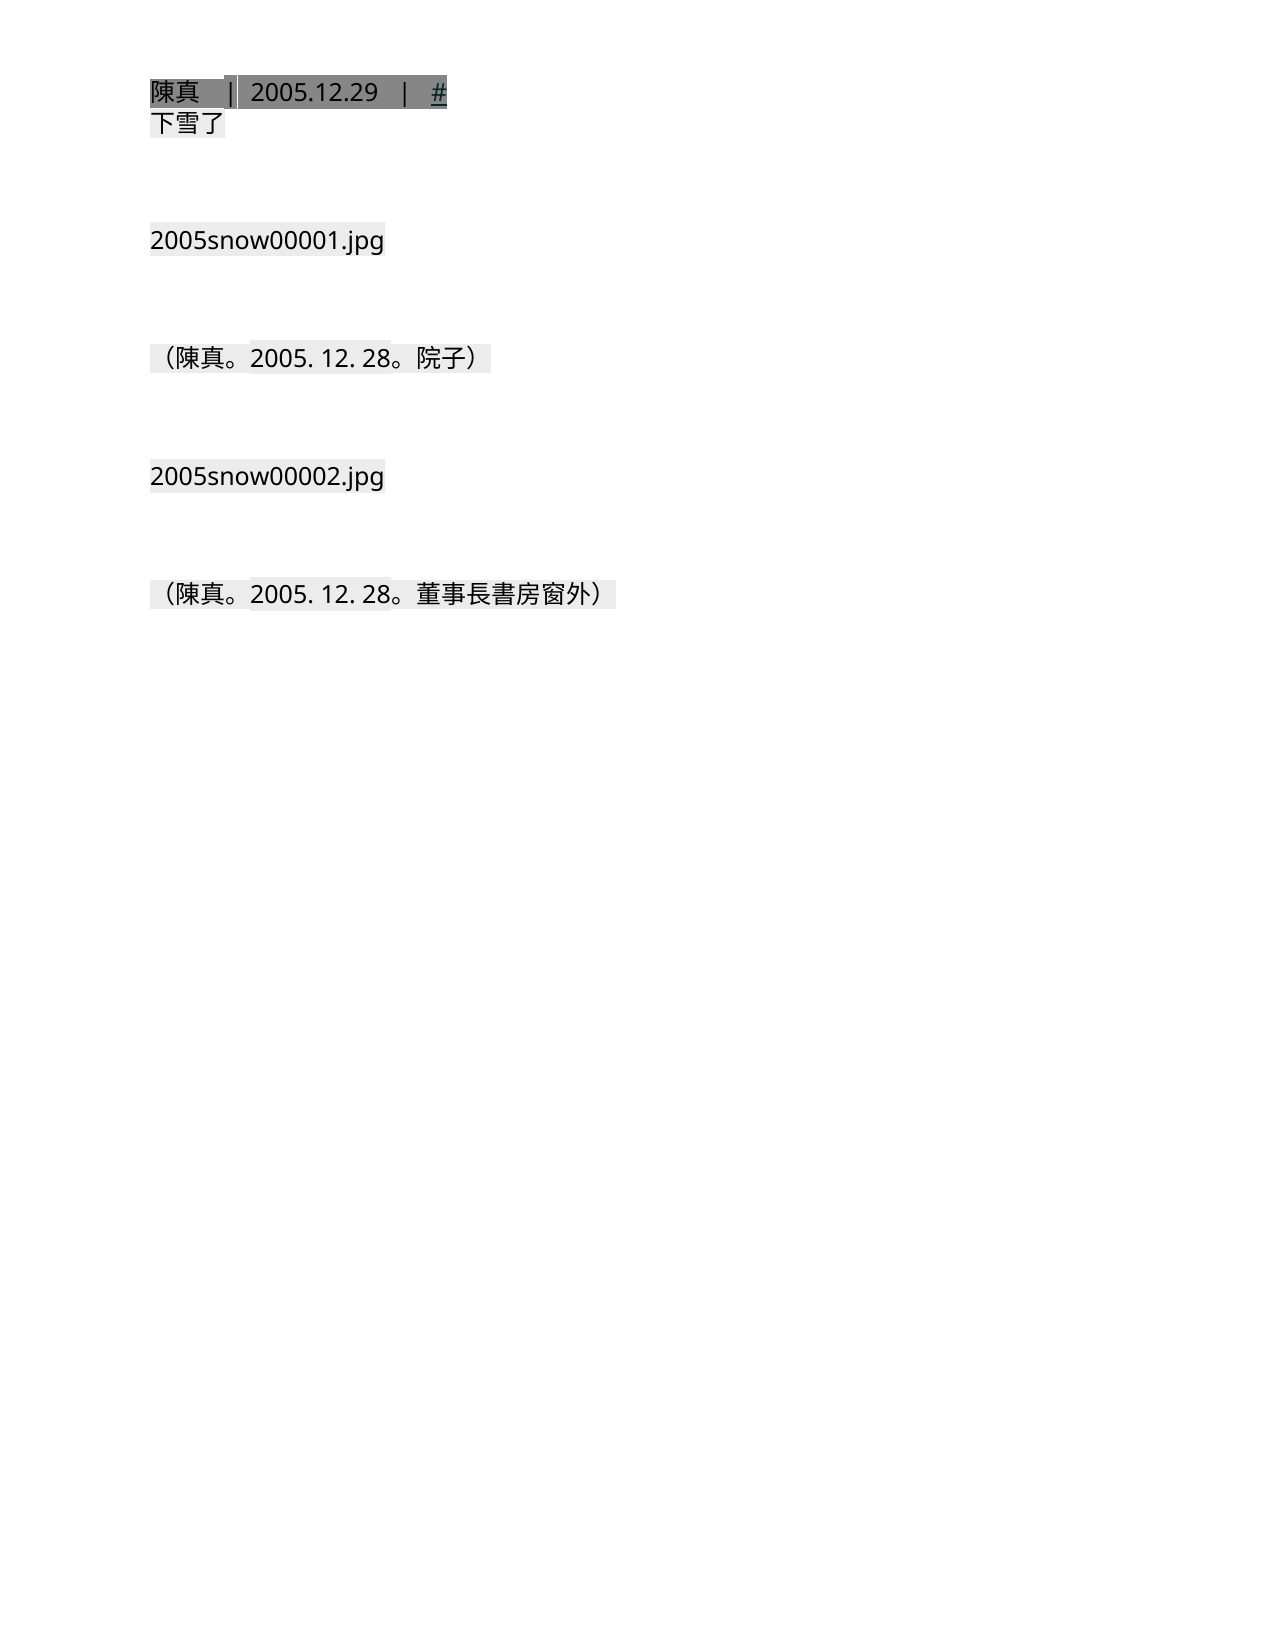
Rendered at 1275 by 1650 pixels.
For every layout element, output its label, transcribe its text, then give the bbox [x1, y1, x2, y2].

text 2005snow00001.jpg [150, 222, 1125, 256]
text 2005snow00002.jpg [150, 458, 1125, 493]
text 下雪了 [150, 109, 1125, 138]
text （陳真。2005. 12. 28。院子） [150, 340, 1125, 374]
text （陳真。2005. 12. 28。董事長書房窗外） [150, 577, 1125, 611]
text 陳真 | 2005.12.29 | # [150, 75, 1125, 109]
